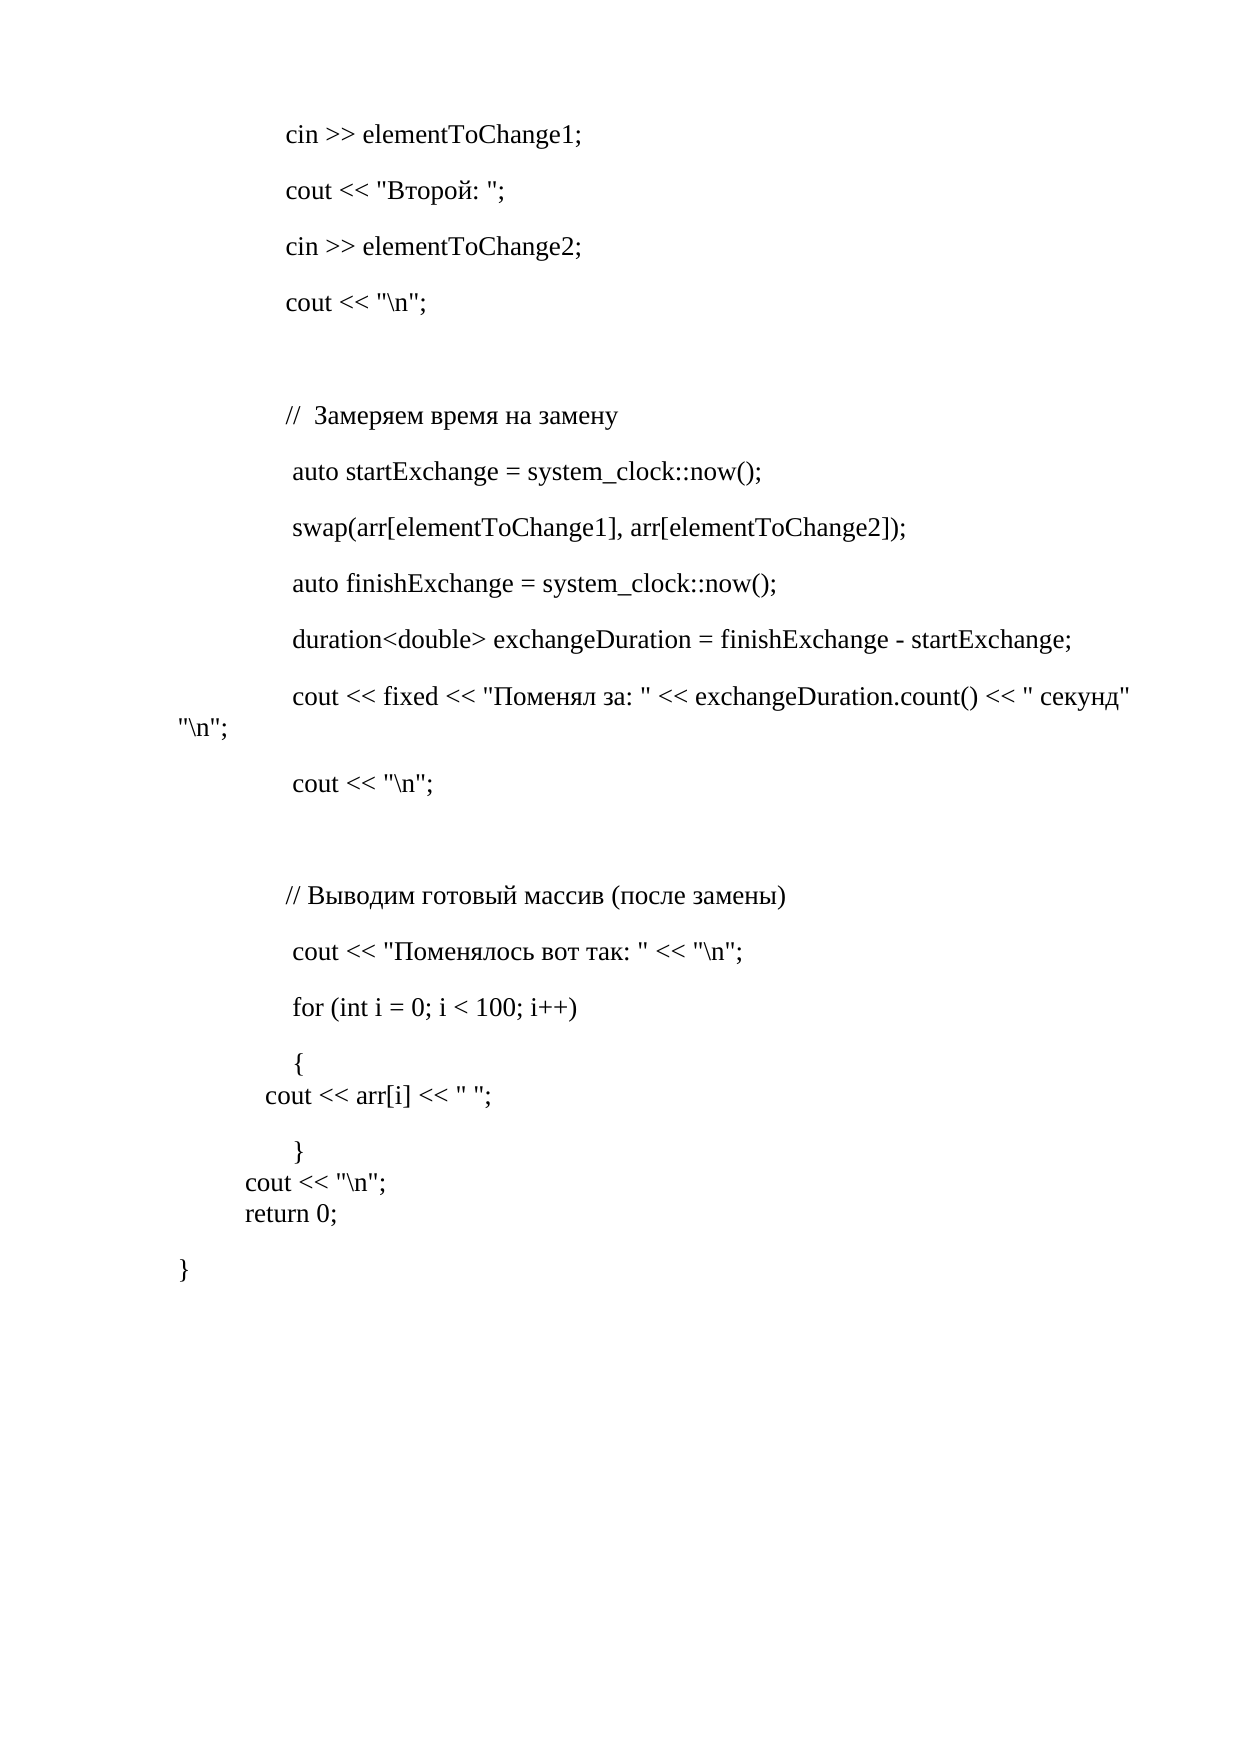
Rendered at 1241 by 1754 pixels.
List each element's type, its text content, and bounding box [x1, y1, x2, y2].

text } cout << "\n"; return 0; [177, 1135, 1152, 1228]
text cout << "Второй: "; [177, 174, 1152, 205]
text { cout << arr[i] << " "; [177, 1048, 1152, 1110]
text // Замеряем время на замену [177, 399, 1152, 430]
text cin >> elementToChange1; [177, 118, 1152, 149]
text duration<double> exchangeDuration = finishExchange - startExchange; [177, 623, 1152, 654]
text cout << fixed << "Поменял за: " << exchangeDuration.count() << " секунд" "\n"; [177, 679, 1152, 742]
text auto startExchange = system_clock::now(); [177, 455, 1152, 486]
text cout << "\n"; [177, 767, 1152, 798]
text swap(arr[elementToChange1], arr[elementToChange2]); [177, 511, 1152, 542]
text // Выводим готовый массив (после замены) [177, 879, 1152, 910]
text auto finishExchange = system_clock::now(); [177, 567, 1152, 598]
text for (int i = 0; i < 100; i++) [177, 991, 1152, 1023]
text } [177, 1253, 1152, 1284]
text cout << "\n"; [177, 287, 1152, 318]
text cout << "Поменялось вот так: " << "\n"; [177, 935, 1152, 966]
text cin >> elementToChange2; [177, 230, 1152, 262]
